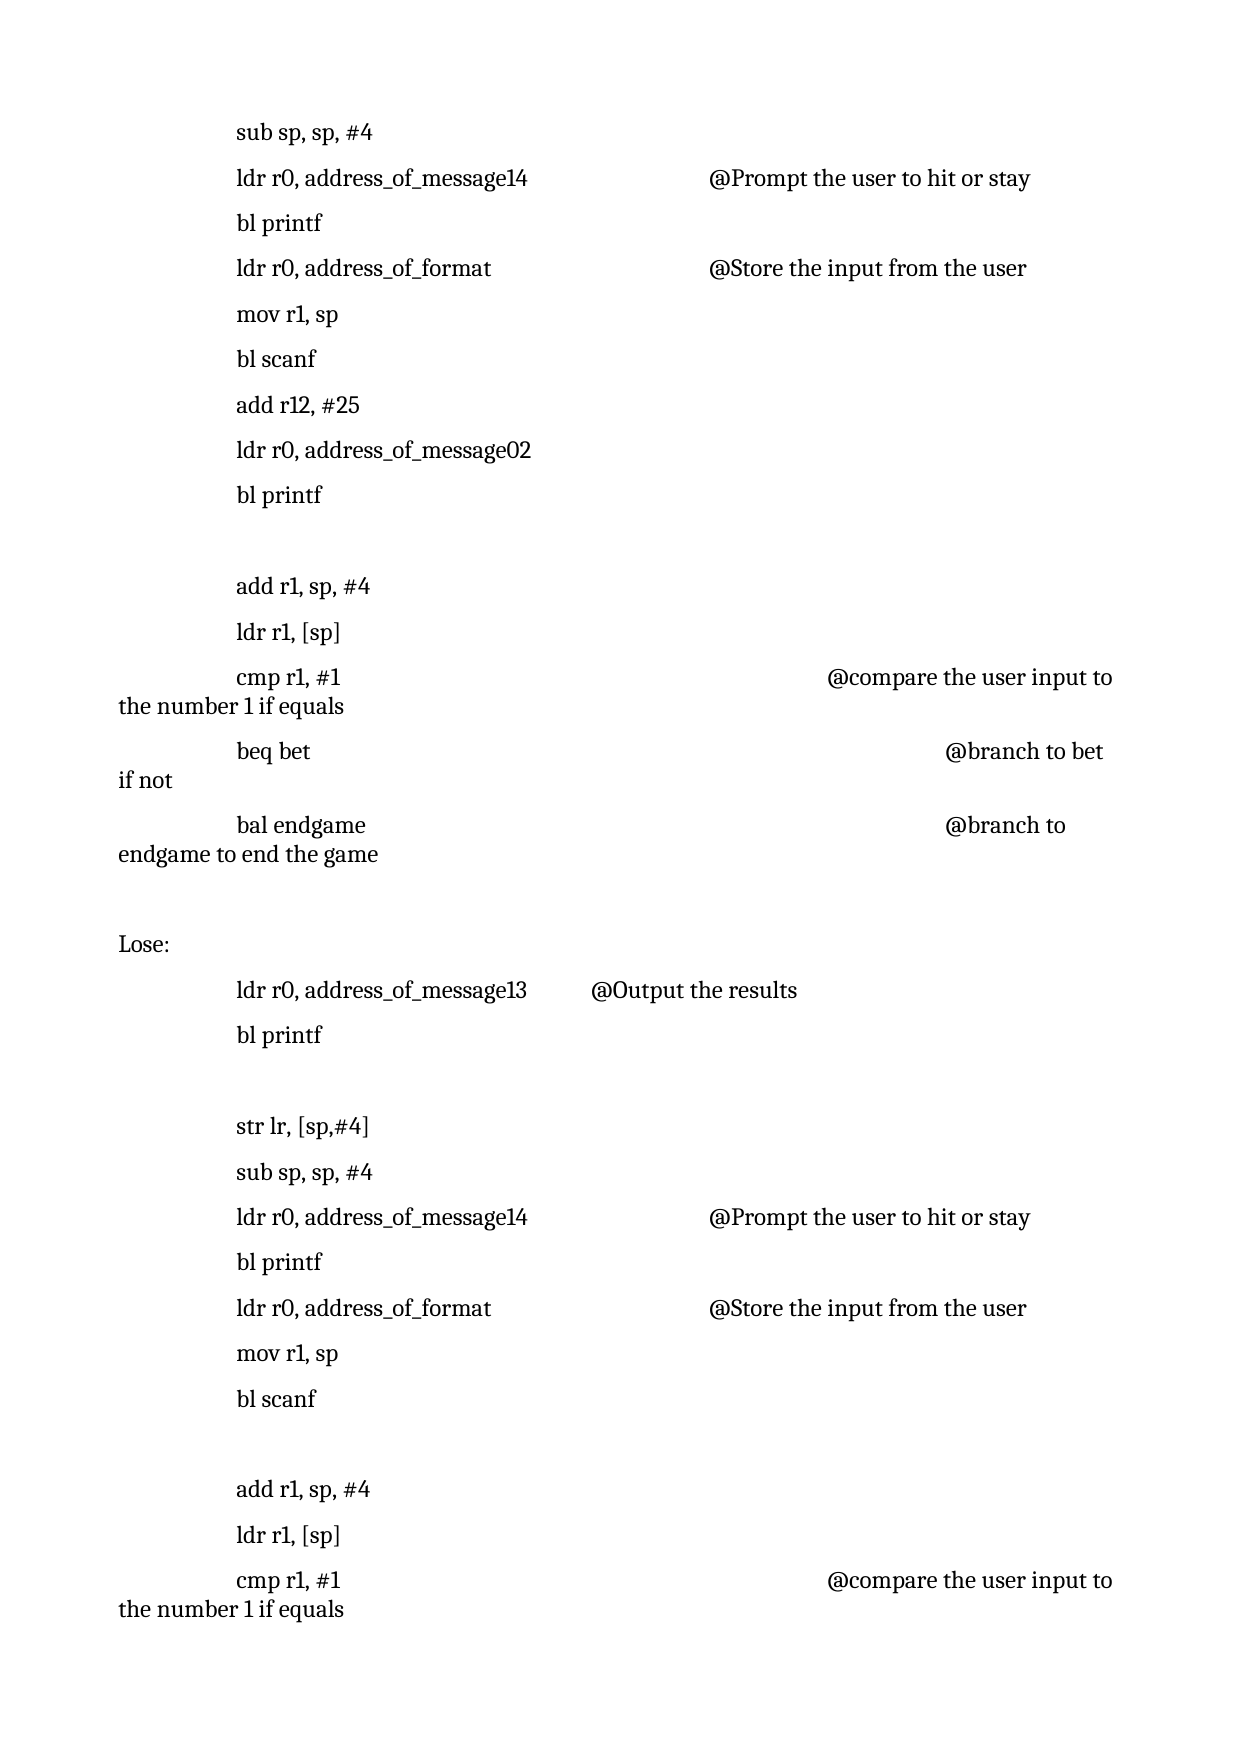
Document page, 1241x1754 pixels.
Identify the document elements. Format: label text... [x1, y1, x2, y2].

text ldr r0, address_of_message02 [118, 436, 1122, 465]
text bal endgame @branch to endgame to end the game [118, 811, 1122, 869]
text bl printf [118, 481, 1122, 510]
text Lose: [118, 930, 1122, 959]
text add r1, sp, #4 [118, 1475, 1122, 1504]
text str lr, [sp,#4] [118, 1112, 1122, 1141]
text add r1, sp, #4 [118, 572, 1122, 601]
text cmp r1, #1 @compare the user input to the number 1 if equals [118, 663, 1122, 721]
text sub sp, sp, #4 [118, 1157, 1122, 1186]
text ldr r0, address_of_message14 @Prompt the user to hit or stay [118, 1203, 1122, 1232]
text add r12, #25 [118, 391, 1122, 419]
text bl printf [118, 1021, 1122, 1050]
text cmp r1, #1 @compare the user input to the number 1 if equals [118, 1566, 1122, 1624]
text ldr r0, address_of_message13 @Output the results [118, 976, 1122, 1004]
text beq bet @branch to bet if not [118, 737, 1122, 795]
text ldr r0, address_of_message14 @Prompt the user to hit or stay [118, 163, 1122, 192]
text ldr r1, [sp] [118, 618, 1122, 646]
text bl printf [118, 1248, 1122, 1277]
text ldr r1, [sp] [118, 1521, 1122, 1549]
text sub sp, sp, #4 [118, 118, 1122, 147]
text mov r1, sp [118, 300, 1122, 328]
text ldr r0, address_of_format @Store the input from the user [118, 254, 1122, 283]
text bl scanf [118, 1384, 1122, 1413]
text bl printf [118, 209, 1122, 238]
text ldr r0, address_of_format @Store the input from the user [118, 1294, 1122, 1322]
text mov r1, sp [118, 1339, 1122, 1368]
text bl scanf [118, 345, 1122, 374]
